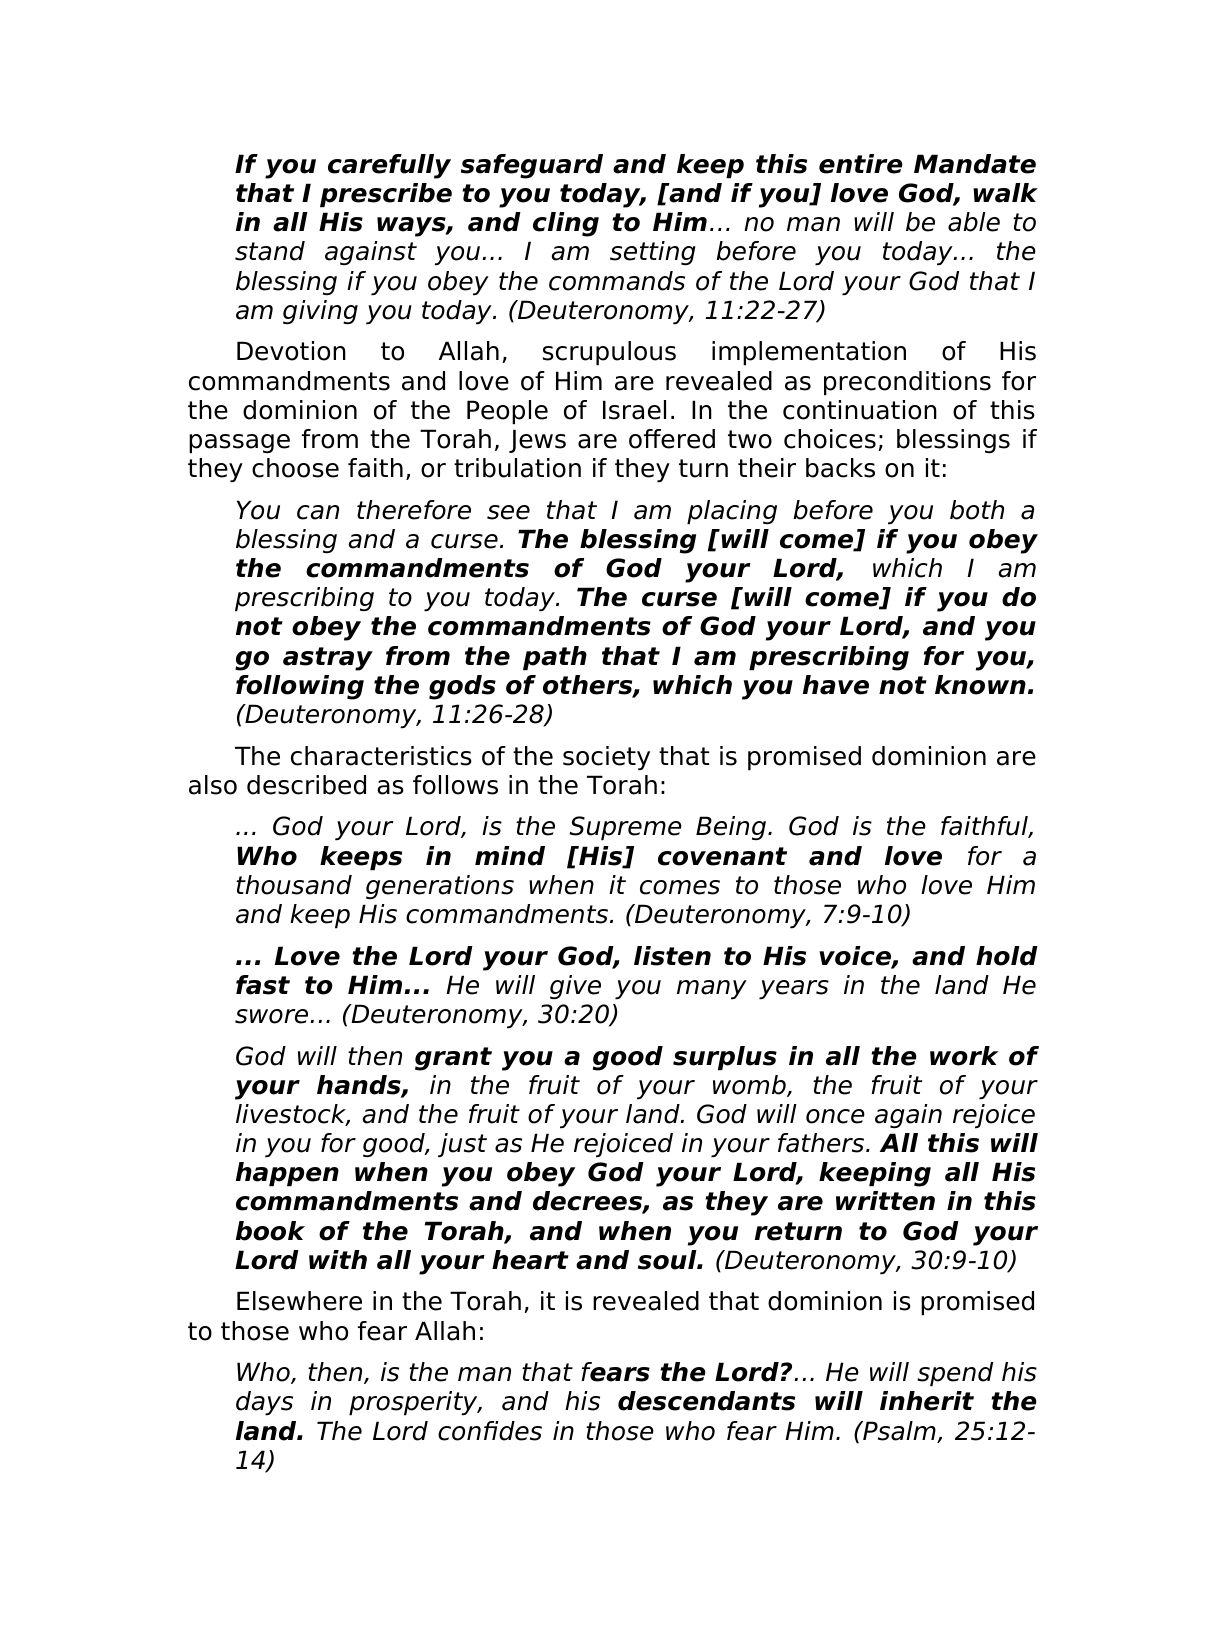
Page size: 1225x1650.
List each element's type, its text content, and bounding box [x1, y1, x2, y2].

text Devotion to Allah, scrupulous implementation of His commandments and love of Him are revealed as preconditions for the dominion of the People of Israel. In the continuation of this passage from the Torah, Jews are offered two choices; blessings if they choose faith, or tribulation if they turn their backs on it: [187, 337, 1037, 483]
text If you carefully safeguard and keep this entire Mandate that I prescribe to you today, [and if you] love God, walk in all His ways, and cling to Him... no man will be able to stand against you... I am setting before you today... the blessing if you obey the commands of the Lord your God that I am giving you today. (Deuteronomy, 11:22-27) [235, 150, 1037, 325]
text God will then grant you a good surplus in all the work of your hands, in the fruit of your womb, the fruit of your livestock, and the fruit of your land. God will once again rejoice in you for good, just as He rejoiced in your fathers. All this will happen when you obey God your Lord, keeping all His commandments and decrees, as they are written in this book of the Torah, and when you return to God your Lord with all your heart and soul. (Deuteronomy, 30:9-10) [235, 1042, 1037, 1275]
text ... Love the Lord your God, listen to His voice, and hold fast to Him... He will give you many years in the land He swore... (Deuteronomy, 30:20) [235, 942, 1037, 1029]
text Elsewhere in the Torah, it is revealed that dominion is promised to those who fear Allah: [187, 1287, 1037, 1346]
text ... God your Lord, is the Supreme Being. God is the faithful, Who keeps in mind [His] covenant and love for a thousand generations when it comes to those who love Him and keep His commandments. (Deuteronomy, 7:9-10) [235, 812, 1037, 929]
text You can therefore see that I am placing before you both a blessing and a curse. The blessing [will come] if you obey the commandments of God your Lord, which I am prescribing to you today. The curse [will come] if you do not obey the commandments of God your Lord, and you go astray from the path that I am prescribing for you, following the gods of others, which you have not known. (Deuteronomy, 11:26-28) [235, 496, 1037, 729]
text The characteristics of the society that is promised dominion are also described as follows in the Torah: [187, 742, 1037, 800]
text Who, then, is the man that fears the Lord?... He will spend his days in prosperity, and his descendants will inherit the land. The Lord confides in those who fear Him. (Psalm, 25:12-14) [235, 1358, 1037, 1475]
